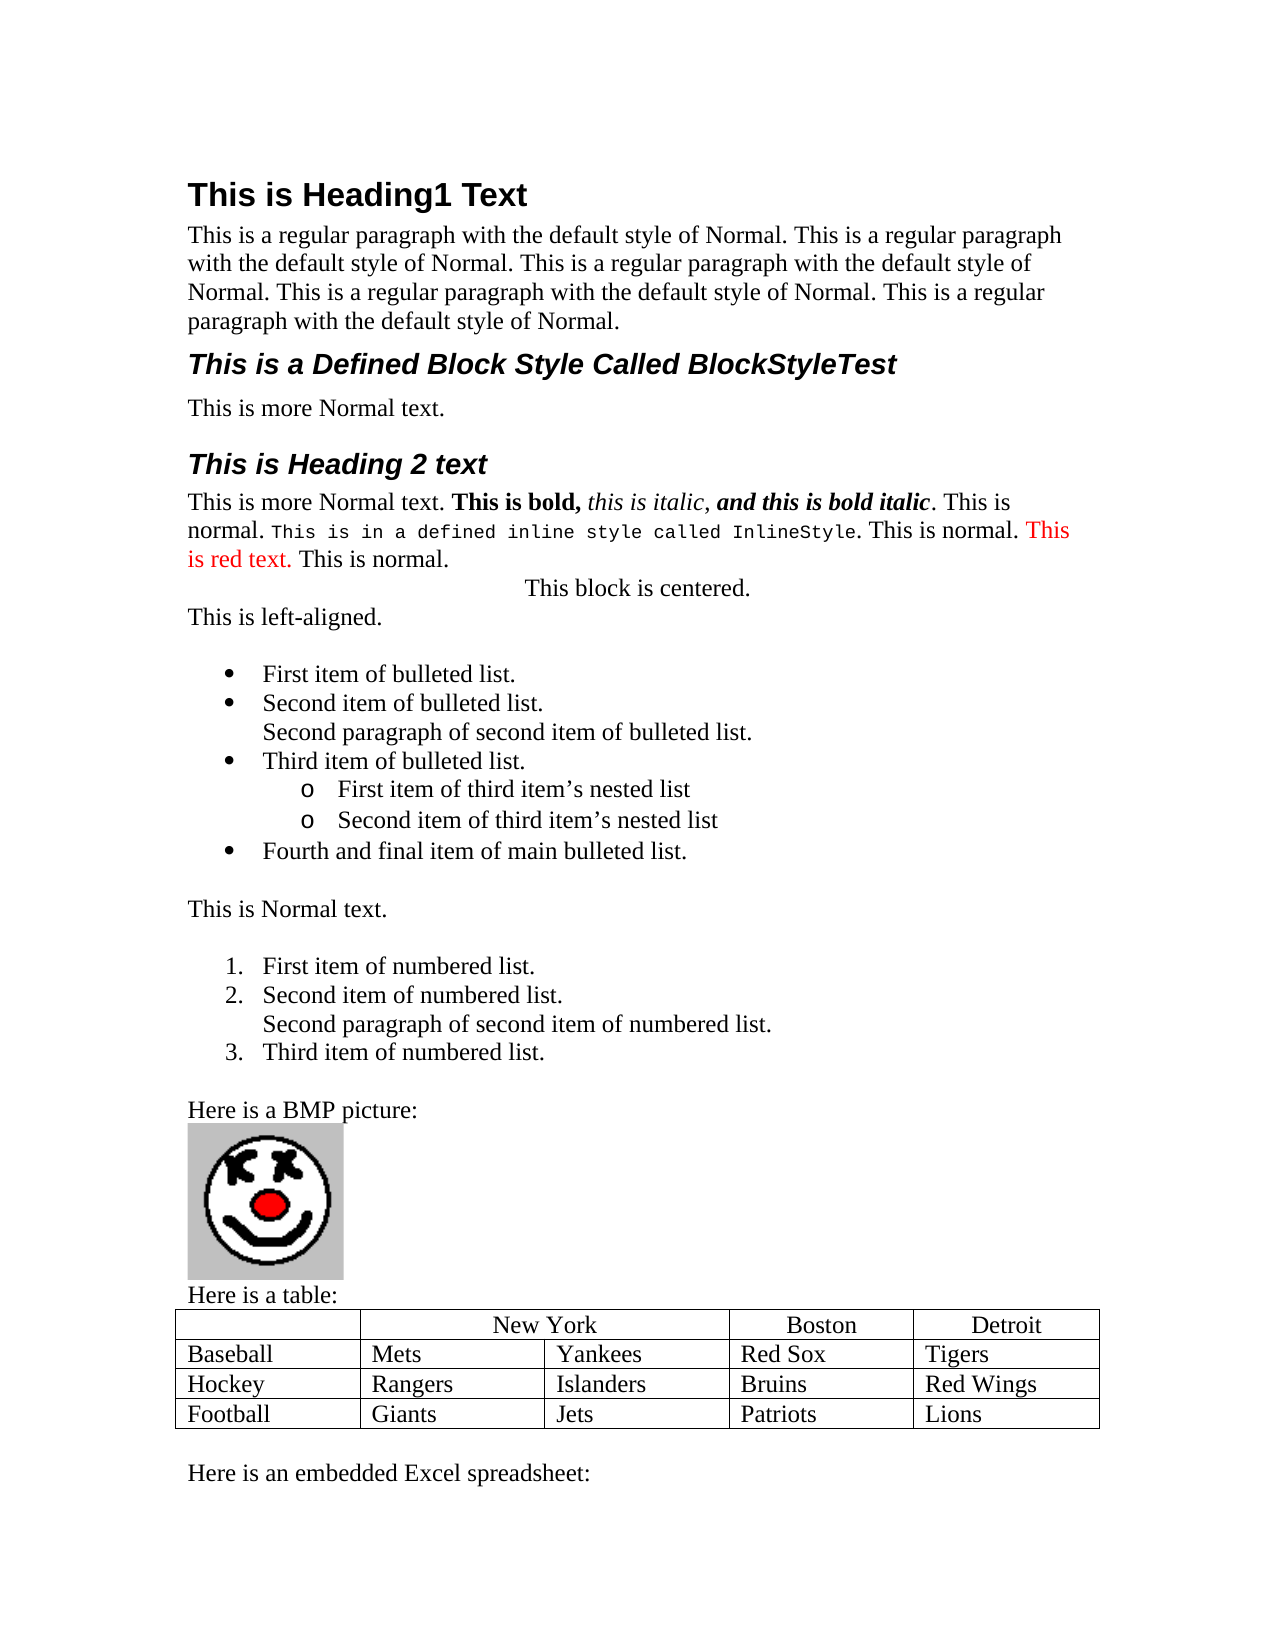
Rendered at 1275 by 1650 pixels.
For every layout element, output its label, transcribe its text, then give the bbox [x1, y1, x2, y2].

text This is a Defined Block Style Called BlockStyleTest [187, 347, 1087, 381]
table_cell Rangers [361, 1369, 544, 1398]
table_cell Lions [914, 1399, 1099, 1428]
list Second item of bulleted list. [225, 688, 1087, 717]
text Second paragraph of second item of bulleted list. [262, 717, 1087, 746]
list First item of bulleted list. [225, 659, 1087, 688]
text Here is an embedded Excel spreadsheet: [187, 1458, 1087, 1486]
table_cell Red Sox [730, 1340, 913, 1368]
table_cell Red Wings [914, 1369, 1099, 1398]
table_cell Patriots [730, 1399, 913, 1428]
table_cell Tigers [914, 1340, 1099, 1368]
text This is left-aligned. [187, 602, 1087, 631]
picture [187, 1123, 344, 1280]
list First item of numbered list. [225, 951, 1087, 980]
table_cell Baseball [176, 1340, 360, 1368]
subtitle This is Heading1 Text [187, 175, 1087, 213]
text Second paragraph of second item of numbered list. [262, 1009, 1087, 1037]
table_cell Islanders [545, 1369, 729, 1398]
list Second item of third item’s nested list [300, 805, 1087, 836]
list First item of third item’s nested list [300, 774, 1087, 805]
text This is more Normal text. [187, 393, 1087, 422]
text This is a regular paragraph with the default style of Normal. This is a regular paragraph with the default style of Normal. This is a regular paragraph with the default style of Normal. This is a regular paragraph with the default style of Normal. This is a regular paragraph with the default style of Normal. [187, 220, 1087, 335]
table_header Boston [730, 1310, 913, 1338]
table_header Detroit [914, 1310, 1099, 1338]
list Third item of numbered list. [225, 1037, 1087, 1066]
text This is Normal text. [187, 894, 1087, 922]
table_cell Hockey [176, 1369, 360, 1398]
table_cell Mets [361, 1340, 544, 1368]
subtitle This is Heading 2 text [187, 447, 1087, 481]
text Here is a BMP picture: [187, 1095, 1087, 1124]
text This is more Normal text. This is bold, this is italic, and this is bold italic. This is normal. This is in a defined inline style called InlineStyle. This is normal. This is red text. This is normal. [187, 487, 1087, 573]
list Second item of numbered list. [225, 980, 1087, 1009]
list Third item of bulleted list. [225, 746, 1087, 774]
table_cell Football [176, 1399, 360, 1428]
table_cell Bruins [730, 1369, 913, 1398]
text This block is centered. [187, 573, 1087, 602]
table_cell Jets [545, 1399, 729, 1428]
table_cell Giants [361, 1399, 544, 1428]
table_header [176, 1310, 360, 1338]
text Here is a table: [187, 1280, 1087, 1309]
table_header New York [361, 1310, 729, 1338]
list Fourth and final item of main bulleted list. [225, 836, 1087, 865]
table_cell Yankees [545, 1340, 729, 1368]
